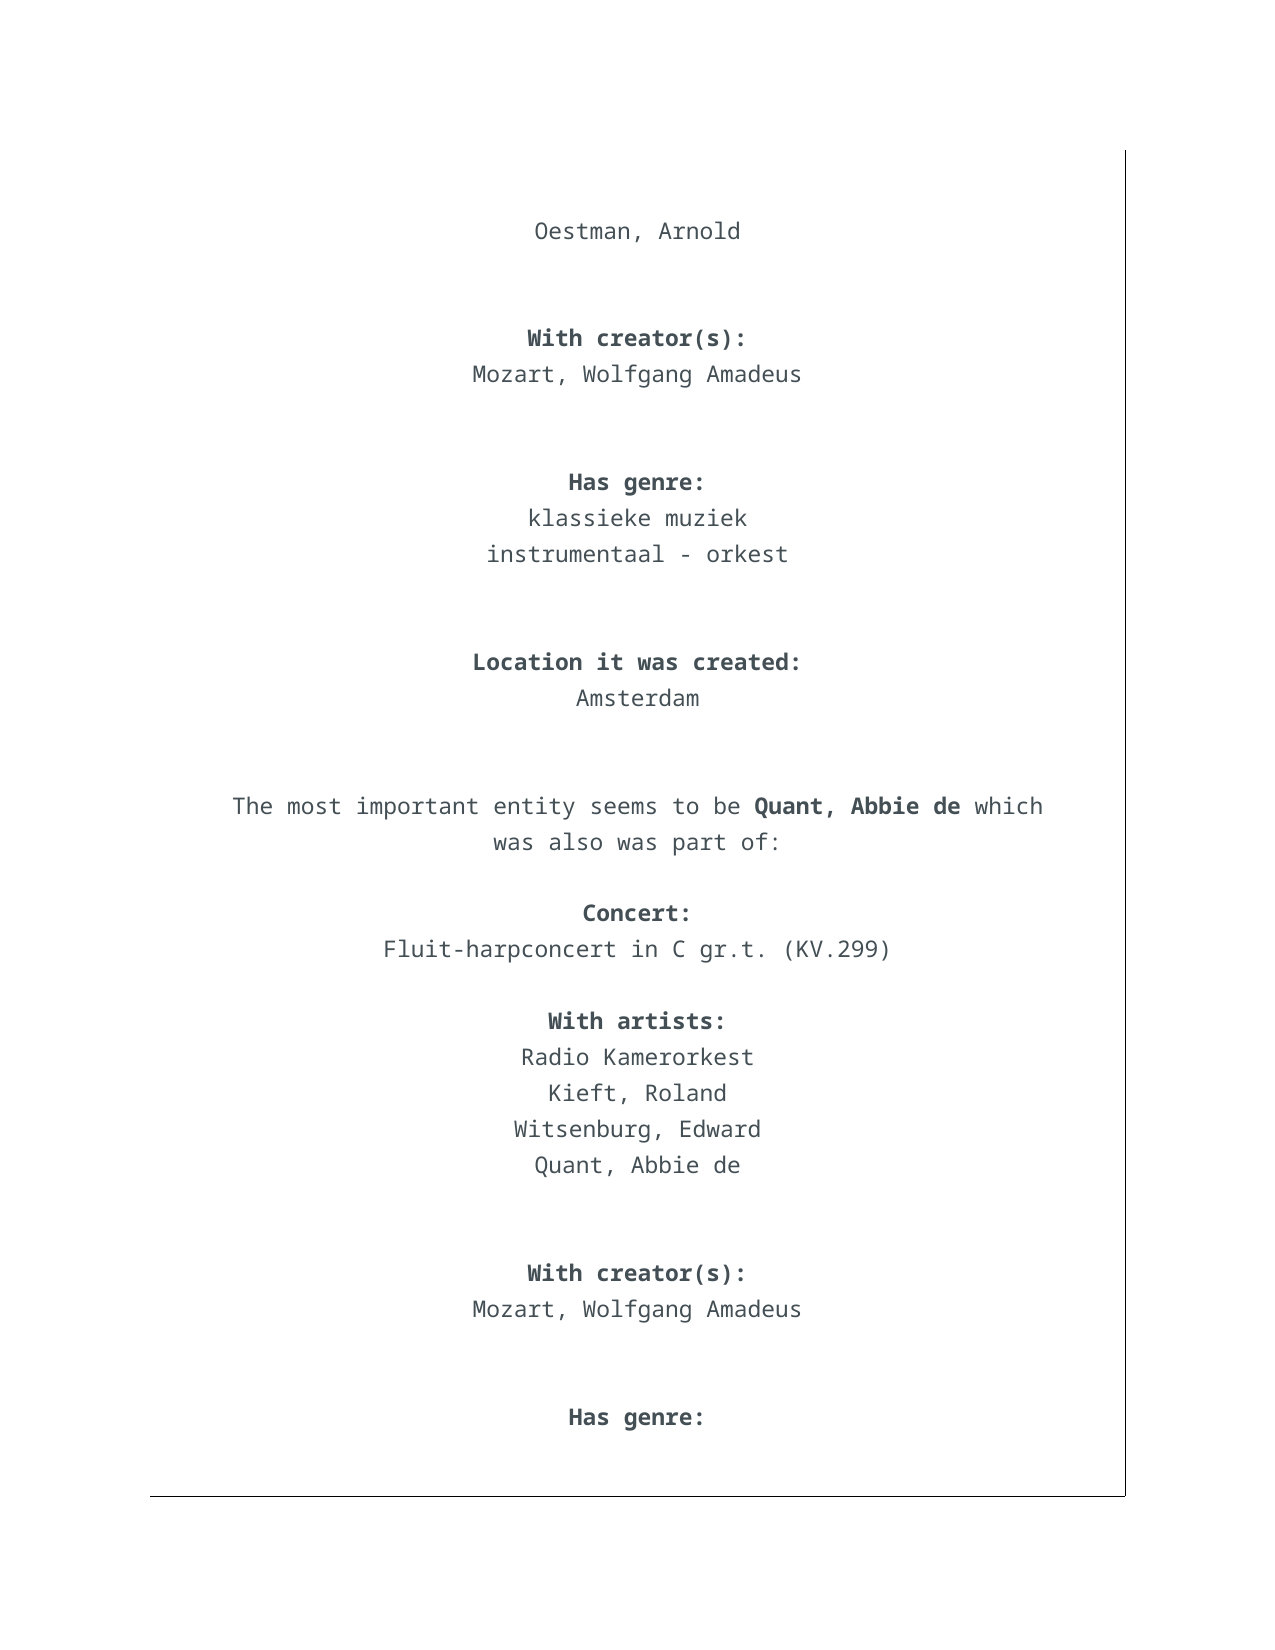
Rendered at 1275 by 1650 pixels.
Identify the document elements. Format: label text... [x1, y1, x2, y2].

text Concert: Mis in C gr.t. (KV.317) With artists: Koopman, Ton Radio Kamerorkest Groot Omroepkoor Mertens, Klaus Magnus, Elisabeth von Trost, Rainer Rey, Isabel With creator(s): Mozart, Wolfgang Amadeus Has genre: klassieke muziek religieuze muziek vocaal - solo of soli met koor en orkest Location it was created: Amsterdam The most important entity seems to be Groot Omroepkoor which was also was part of: Concert: Programma Frimmer, Monika - Dykstra, Hebe - Berne, Harry van - Heynsbergen, Henk van - Vera, Ana Maria - Groot Omroepkoor - Radio Kamerorkest - Oestman, Arnold With artists: Radio Kamerorkest Groot Omroepkoor Oestman, Arnold Heijnsbergen, Henk van Dijkstra, Hebe Berne, Harry van Vera, Ana Maria Frimmer, Monika With creator(s): Mozart, Wolfgang Amadeus Year of publication: 1991 Location it was created: AT& Provider organization: NCRV The most important entity seems to be Oestman, Arnold which was also was part of: Concert: Fluit-harpconcert in C gr.t. (KV.299) With artists: Radio Kamerorkest Quant, Abbie de Smits, Manja Oestman, Arnold With creator(s): Mozart, Wolfgang Amadeus Has genre: klassieke muziek instrumentaal - orkest Location it was created: Amsterdam The most important entity seems to be Quant, Abbie de which was also was part of: Concert: Fluit-harpconcert in C gr.t. (KV.299) With artists: Radio Kamerorkest Kieft, Roland Witsenburg, Edward Quant, Abbie de With creator(s): Mozart, Wolfgang Amadeus Has genre: klassieke muziek instrumentaal - orkest Location it was created: Utrecht The most important entity seems to be Kieft, Roland [150, 150, 1125, 1496]
